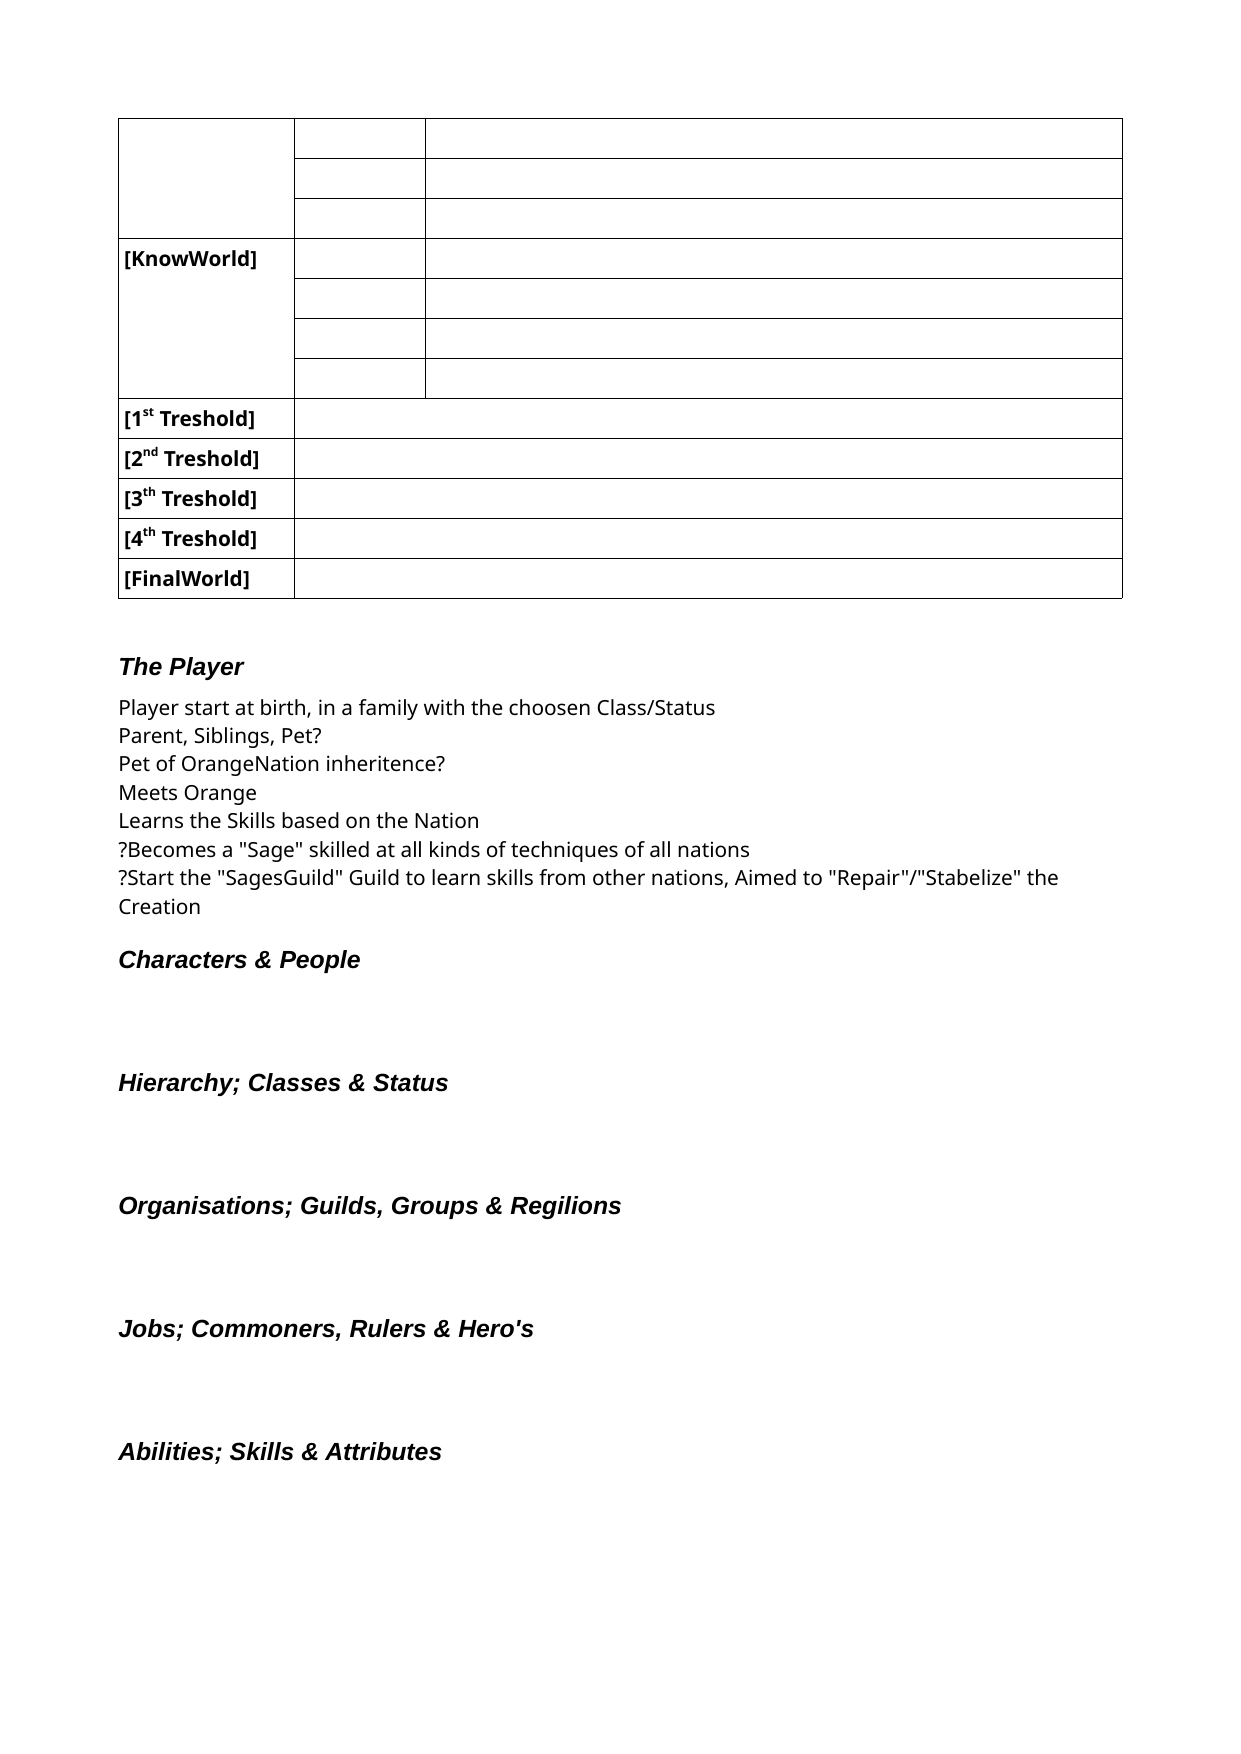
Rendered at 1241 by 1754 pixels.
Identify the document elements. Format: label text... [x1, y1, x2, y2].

table_cell [1st Treshold] [119, 399, 294, 438]
table_cell [295, 399, 1122, 438]
text ?Start the "SagesGuild" Guild to learn skills from other nations, Aimed to "Repair"/"Stabelize" the Creation [118, 863, 1122, 920]
text Learns the Skills based on the Nation [118, 806, 1122, 835]
table_cell [295, 279, 425, 318]
table_cell [295, 559, 1122, 598]
table_cell [426, 279, 1122, 318]
table_cell [295, 119, 425, 158]
table_cell [295, 159, 425, 198]
text Meets Orange [118, 778, 1122, 806]
table_cell [2nd Treshold] [119, 439, 294, 478]
text Parent, Siblings, Pet? [118, 721, 1122, 749]
subtitle Characters & People [118, 945, 1122, 974]
table_cell [3th Treshold] [119, 479, 294, 518]
text Player start at birth, in a family with the choosen Class/Status [118, 693, 1122, 721]
table_cell [FinalWorld] [119, 559, 294, 598]
subtitle Abilities; Skills & Attributes [118, 1437, 1122, 1465]
table_cell [295, 359, 425, 398]
table_cell [426, 359, 1122, 398]
table_cell [295, 239, 425, 278]
table_cell [426, 319, 1122, 358]
table_cell [426, 119, 1122, 158]
table_cell [295, 199, 425, 238]
table_cell [295, 319, 425, 358]
subtitle Jobs; Commoners, Rulers & Hero's [118, 1314, 1122, 1342]
subtitle The Player [118, 652, 1122, 680]
table_cell [426, 199, 1122, 238]
table_cell [295, 479, 1122, 518]
subtitle Organisations; Guilds, Groups & Regilions [118, 1191, 1122, 1219]
table_cell [426, 239, 1122, 278]
table_cell [295, 439, 1122, 478]
text ?Becomes a "Sage" skilled at all kinds of techniques of all nations [118, 835, 1122, 863]
table_cell [119, 119, 294, 238]
table_cell [295, 519, 1122, 558]
table_cell [4th Treshold] [119, 519, 294, 558]
text Pet of OrangeNation inheritence? [118, 749, 1122, 778]
subtitle Hierarchy; Classes & Status [118, 1068, 1122, 1097]
table_cell [KnowWorld] [119, 239, 294, 398]
table_cell [426, 159, 1122, 198]
